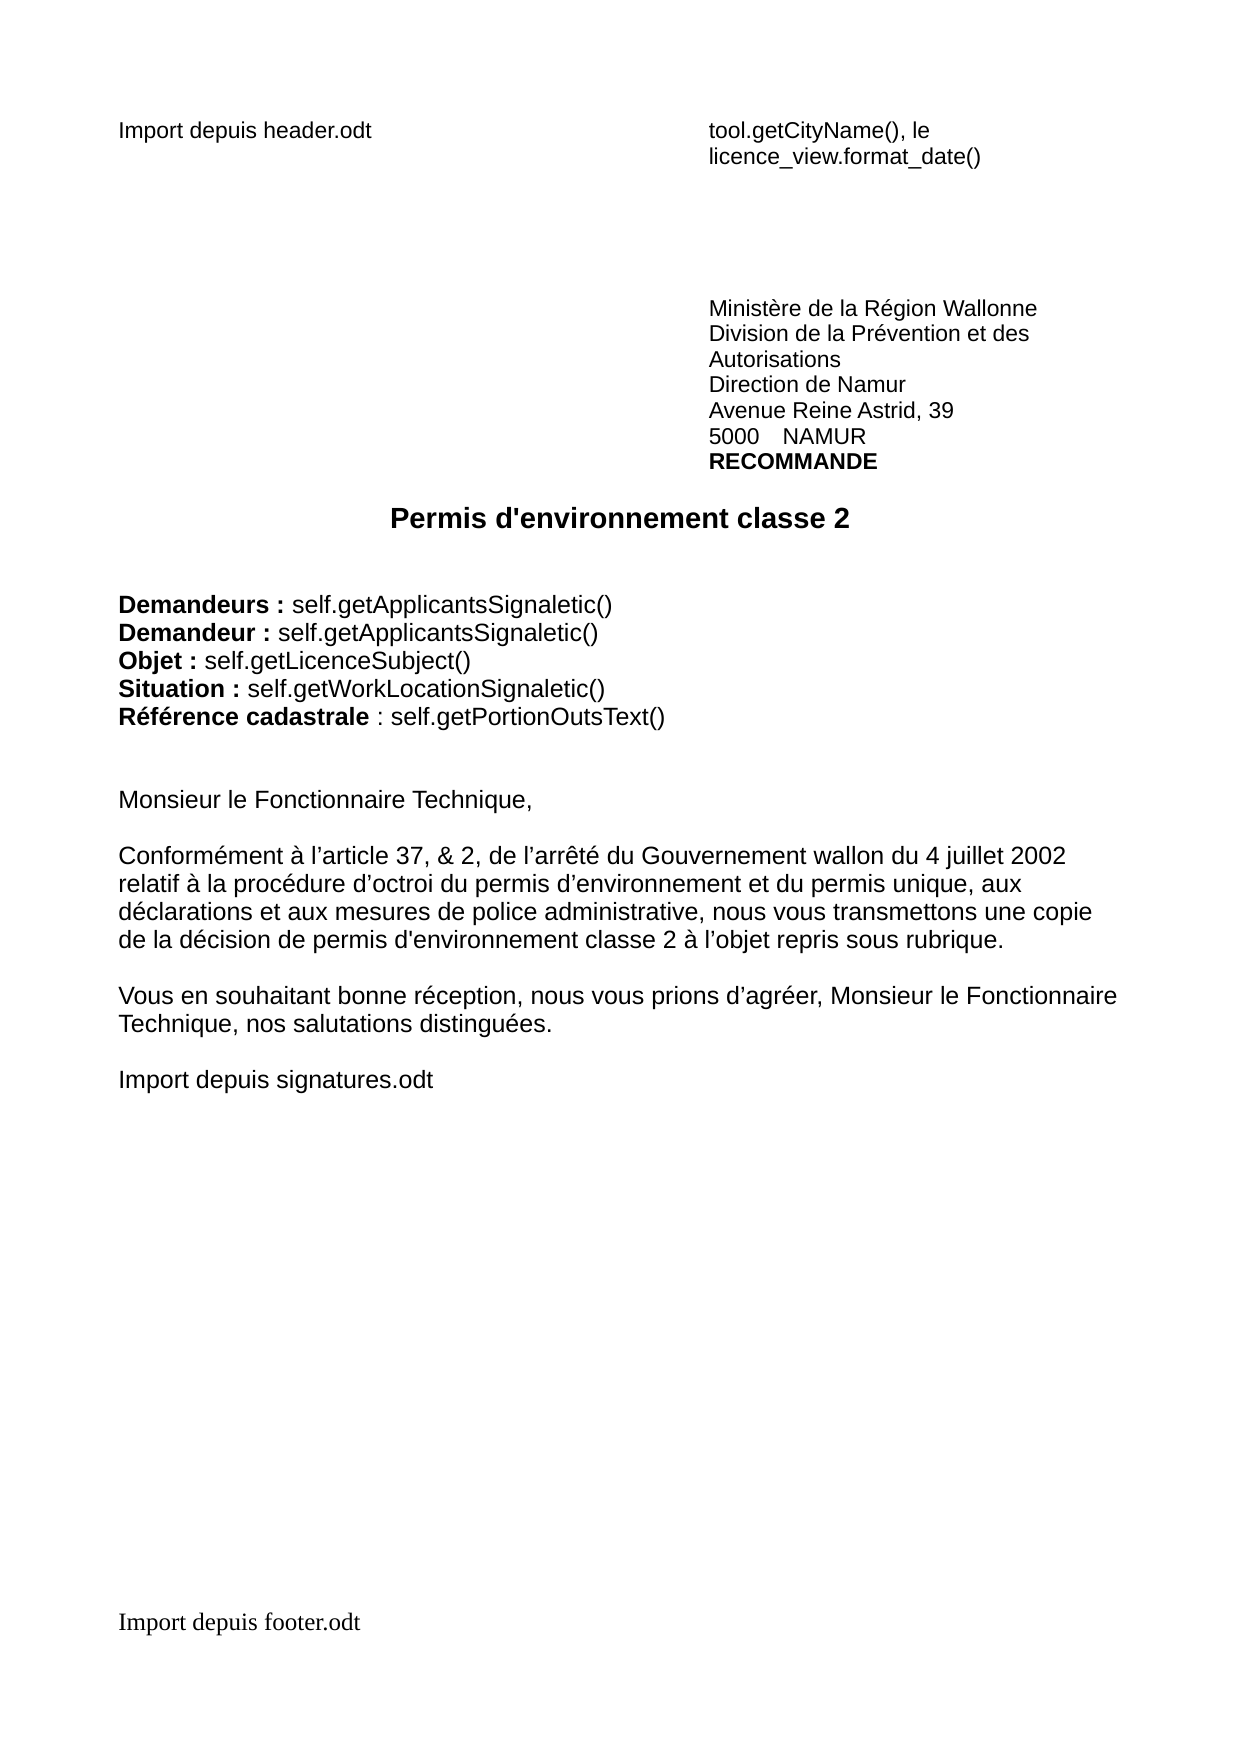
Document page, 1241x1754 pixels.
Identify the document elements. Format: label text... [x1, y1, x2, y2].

table_header Import depuis header.odt [118, 118, 708, 474]
text Conformément à l’article 37, & 2, de l’arrêté du Gouvernement wallon du 4 juillet 2002 relatif à la procédure d’octroi du permis d’environnement et du permis unique, aux déclarations et aux mesures de police administrative, nous vous transmettons une copie de la décision de permis d'environnement classe 2 à l’objet repris sous rubrique. [118, 842, 1122, 954]
table_header tool.getCityName(), le licence_view.format_date() Ministère de la Région Wallonne Division de la Prévention et des Autorisations Direction de Namur Avenue Reine Astrid, 39 5000 NAMUR RECOMMANDE [709, 118, 1123, 474]
text Référence cadastrale : self.getPortionOutsText() [118, 703, 1122, 731]
text Demandeurs : self.getApplicantsSignaletic() [118, 591, 1122, 619]
text Import depuis signatures.odt [118, 1066, 1122, 1093]
text Objet : self.getLicenceSubject() [118, 647, 1122, 675]
text Vous en souhaitant bonne réception, nous vous prions d’agréer, Monsieur le Fonctionnaire Technique, nos salutations distinguées. [118, 982, 1122, 1038]
text Monsieur le Fonctionnaire Technique, [118, 786, 1122, 814]
text Demandeur : self.getApplicantsSignaletic() [118, 619, 1122, 647]
text Situation : self.getWorkLocationSignaletic() [118, 675, 1122, 703]
title Permis d'environnement classe 2 [118, 502, 1122, 535]
